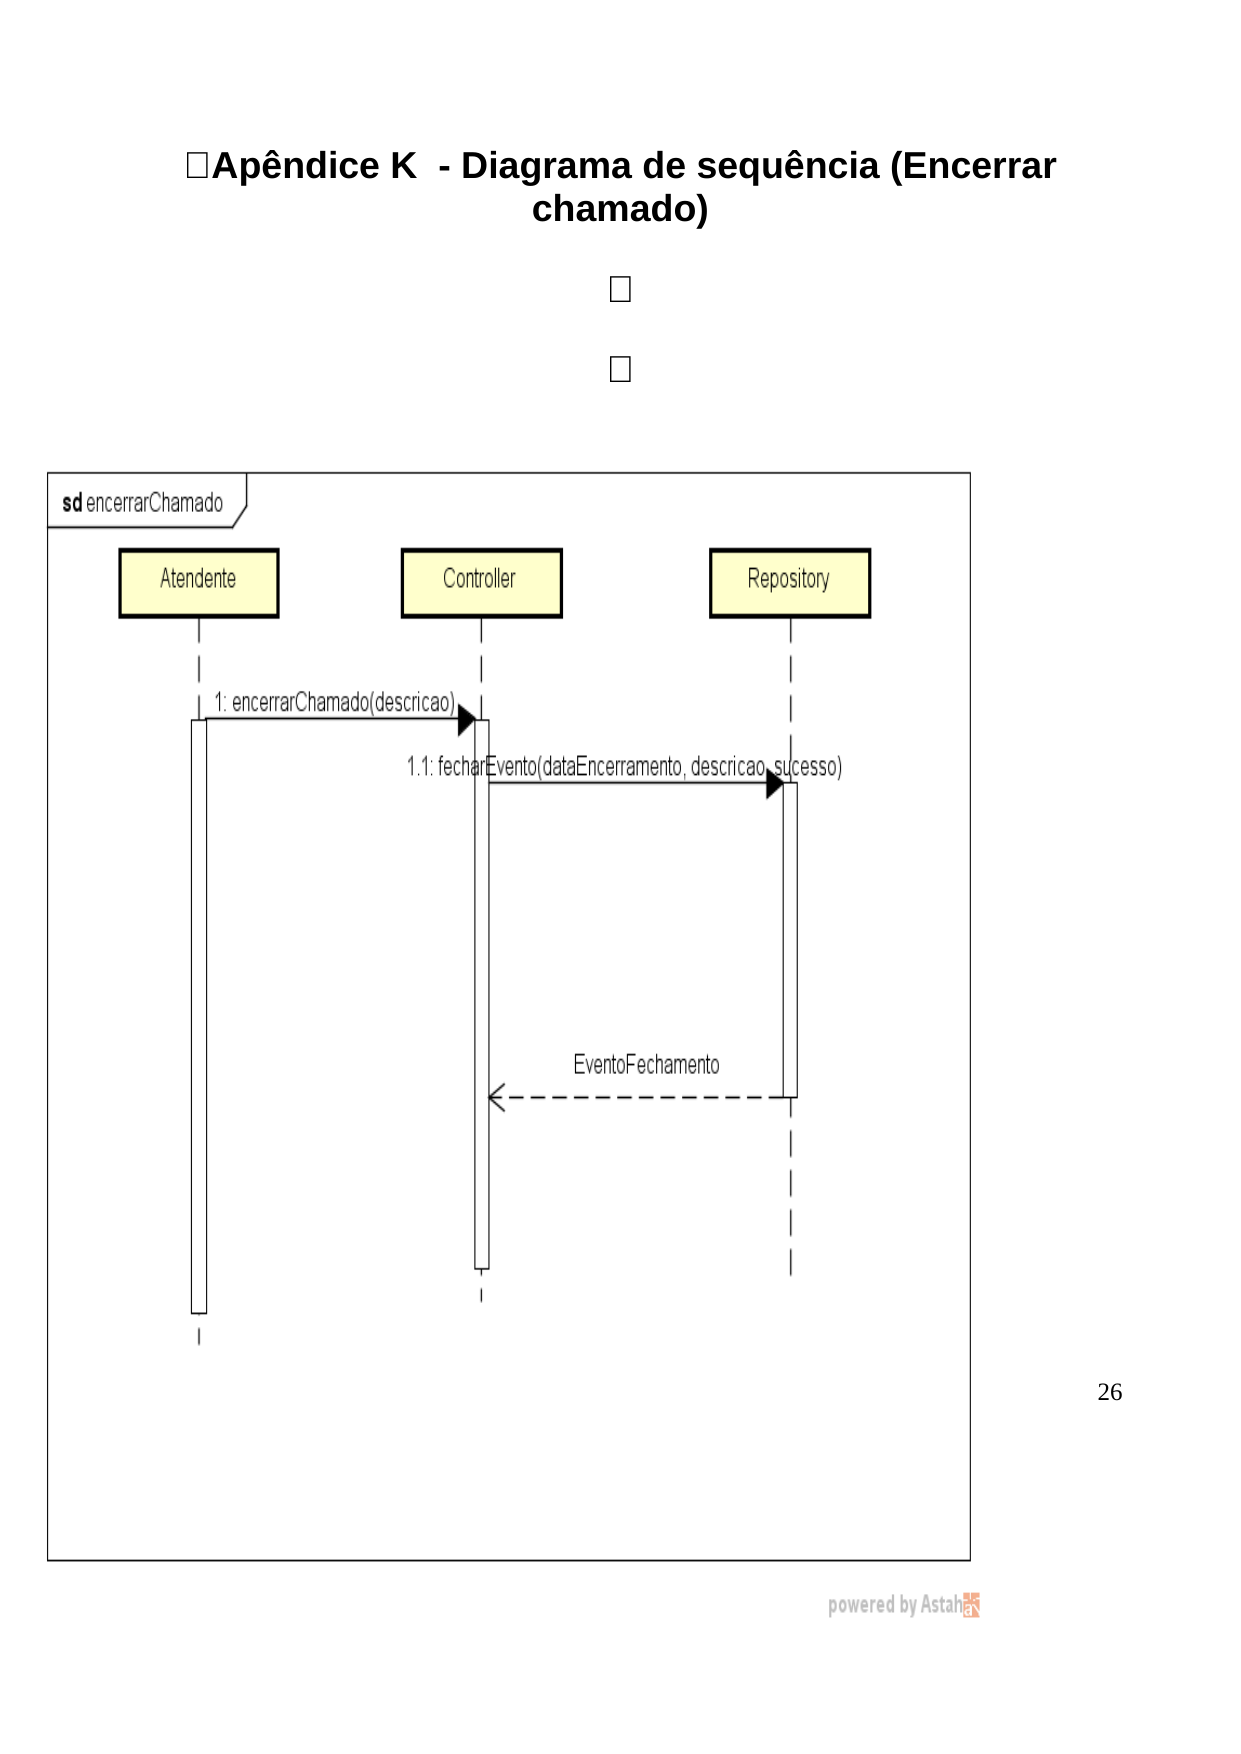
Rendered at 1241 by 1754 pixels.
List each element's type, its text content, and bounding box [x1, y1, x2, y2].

subtitle Apêndice K - Diagrama de sequência (Encerrar chamado) [118, 143, 1122, 229]
picture [33, 451, 985, 1626]
